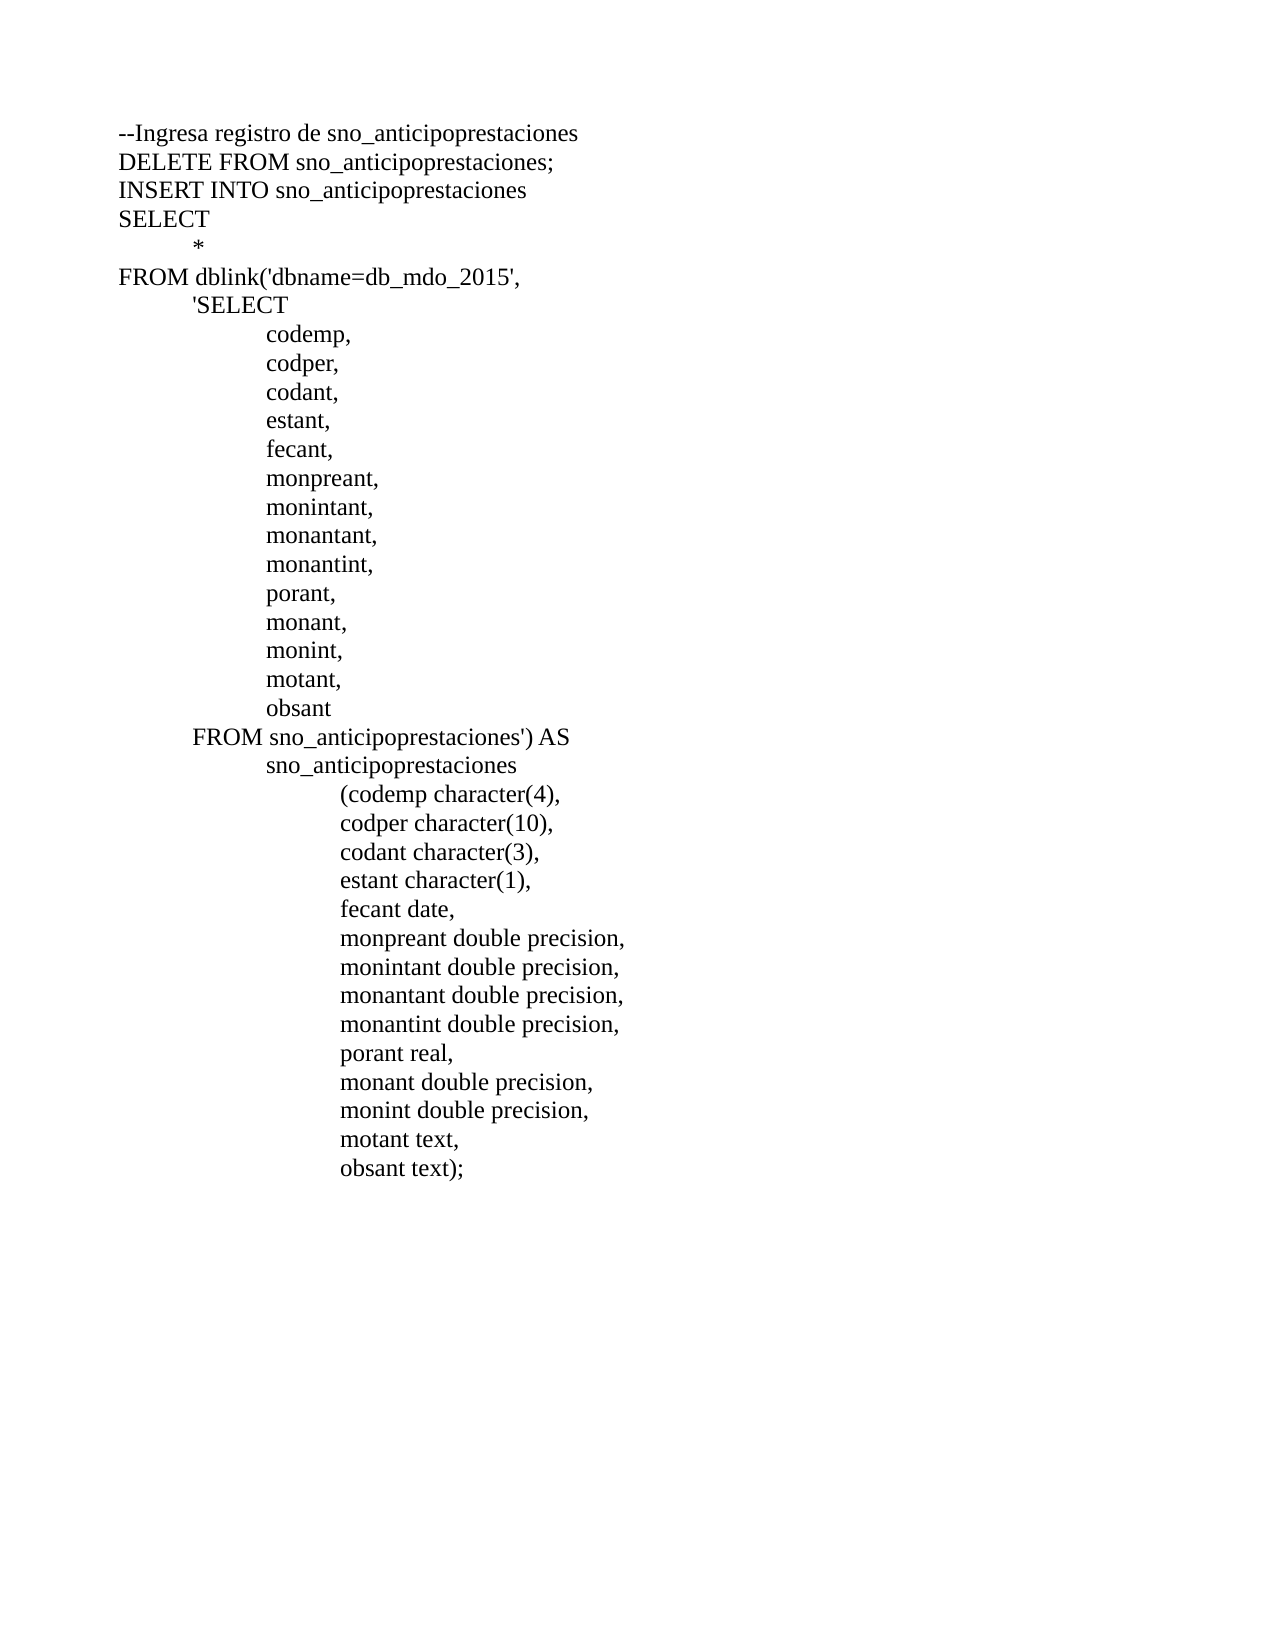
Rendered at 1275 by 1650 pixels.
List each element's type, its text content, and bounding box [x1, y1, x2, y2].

text codant, [118, 377, 1157, 406]
text (codemp character(4), [118, 779, 1157, 808]
text monintant double precision, [118, 952, 1157, 981]
text monantant, [118, 521, 1157, 549]
text 'SELECT [118, 291, 1157, 319]
text motant, [118, 664, 1157, 693]
text porant, [118, 578, 1157, 607]
text sno_anticipoprestaciones [118, 751, 1157, 779]
text obsant [118, 693, 1157, 722]
text * [118, 233, 1157, 262]
text --Ingresa registro de sno_anticipoprestaciones [118, 118, 1157, 147]
text monint, [118, 636, 1157, 664]
text FROM dblink('dbname=db_mdo_2015', [118, 262, 1157, 291]
text DELETE FROM sno_anticipoprestaciones; [118, 147, 1157, 176]
text codper character(10), [118, 808, 1157, 837]
text estant, [118, 406, 1157, 434]
text monpreant double precision, [118, 923, 1157, 952]
text monantant double precision, [118, 981, 1157, 1009]
text monant, [118, 607, 1157, 636]
text monantint, [118, 549, 1157, 578]
text motant text, [118, 1124, 1157, 1153]
text monpreant, [118, 463, 1157, 492]
text SELECT [118, 204, 1157, 233]
text obsant text); [118, 1153, 1157, 1182]
text monintant, [118, 492, 1157, 521]
text monant double precision, [118, 1067, 1157, 1096]
text fecant date, [118, 894, 1157, 923]
text estant character(1), [118, 866, 1157, 894]
text monint double precision, [118, 1096, 1157, 1124]
text porant real, [118, 1038, 1157, 1067]
text codant character(3), [118, 837, 1157, 866]
text codemp, [118, 319, 1157, 348]
text INSERT INTO sno_anticipoprestaciones [118, 176, 1157, 204]
text codper, [118, 348, 1157, 377]
text FROM sno_anticipoprestaciones') AS [118, 722, 1157, 751]
text fecant, [118, 434, 1157, 463]
text monantint double precision, [118, 1009, 1157, 1038]
